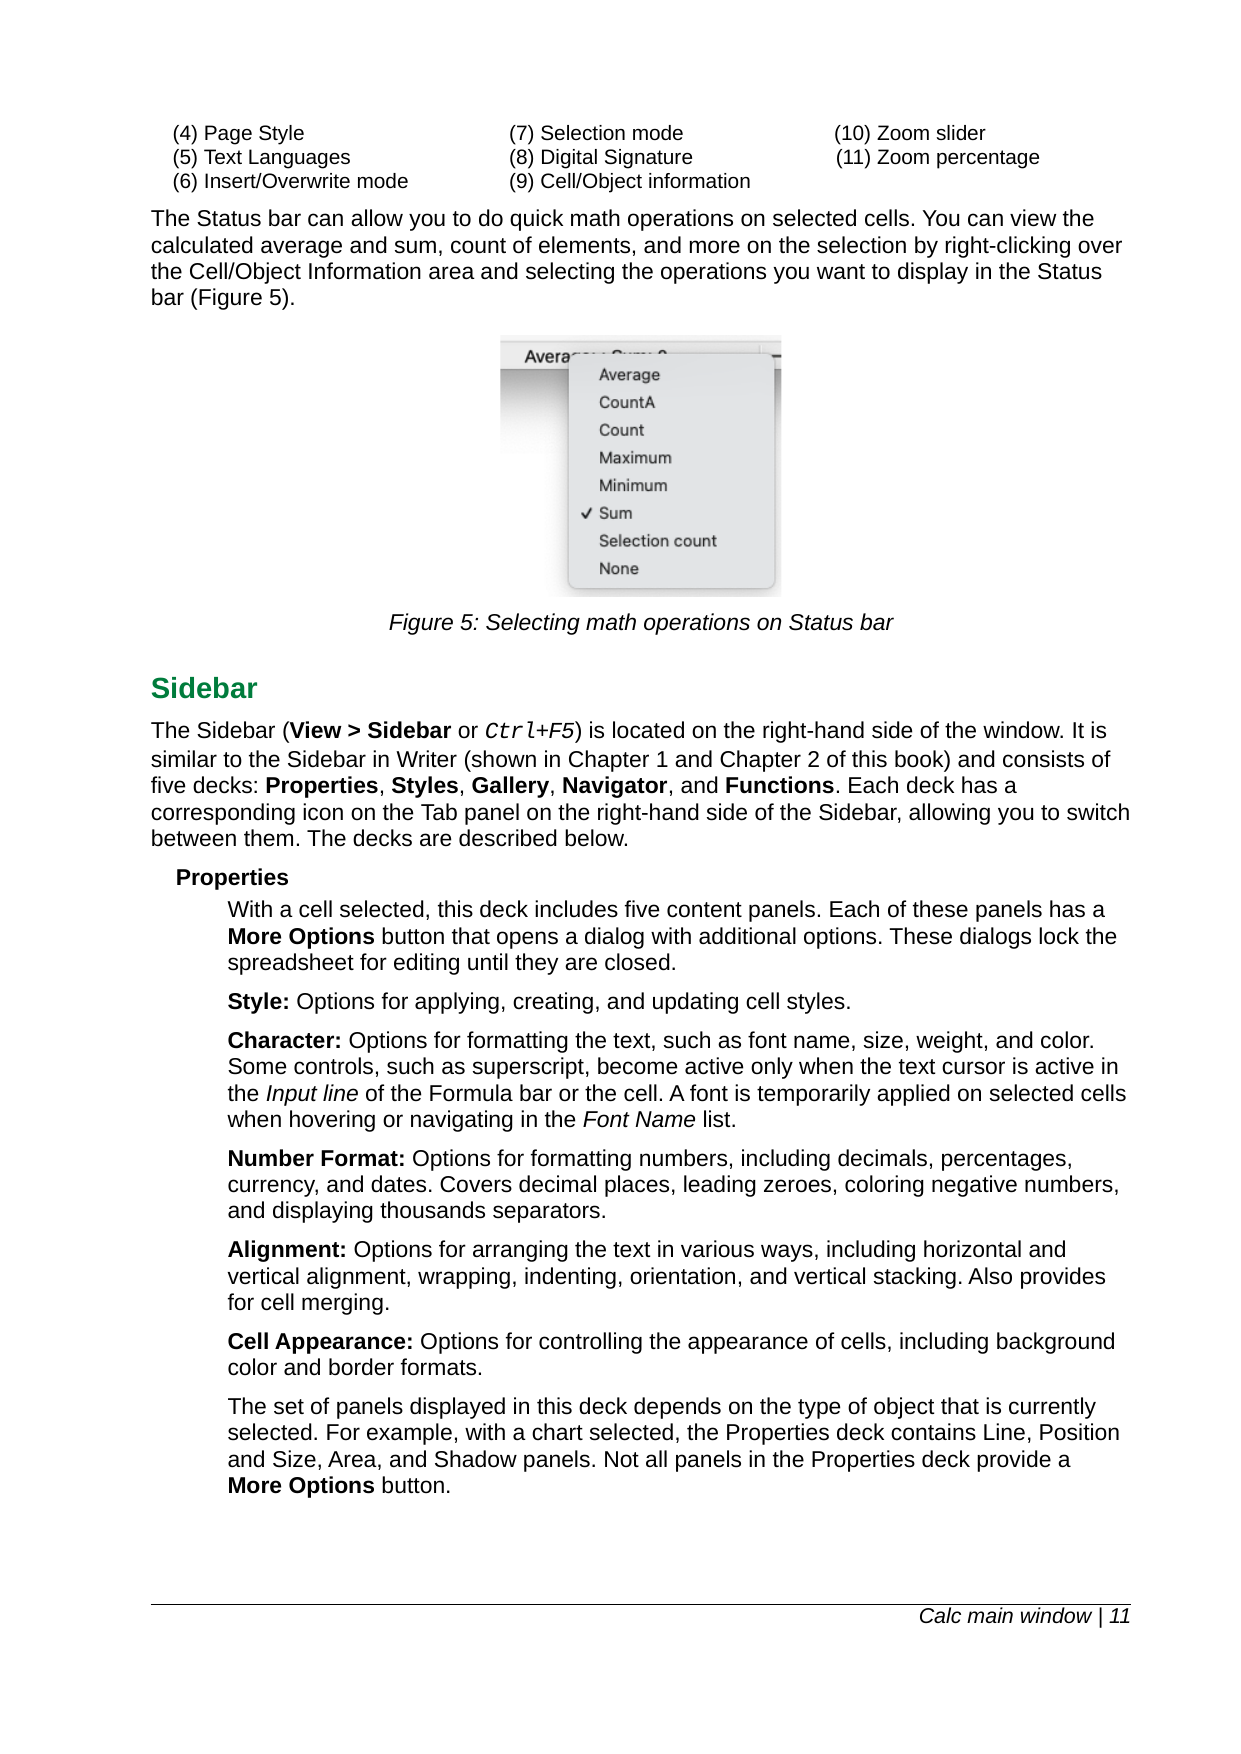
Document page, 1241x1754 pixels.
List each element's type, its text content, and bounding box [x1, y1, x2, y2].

text With a cell selected, this deck includes five content panels. Each of these panels has a More Options button that opens a dialog with additional options. These dialogs lock the spreadsheet for editing until they are closed. [227, 896, 1131, 975]
list Cell/Object information [540, 169, 794, 193]
text Alignment: Options for arranging the text in various ways, including horizontal and vertical alignment, wrapping, indenting, orientation, and vertical stacking. Also provides for cell merging. [227, 1236, 1131, 1315]
list Zoom percentage [877, 145, 1131, 169]
text The set of panels displayed in this deck depends on the type of object that is currently selected. For example, with a chart selected, the Properties deck contains Line, Position and Size, Area, and Shadow panels. Not all panels in the Properties deck provide a More Options button. [227, 1393, 1131, 1498]
subtitle Sidebar [151, 672, 1131, 705]
list Zoom slider [877, 121, 1131, 145]
picture [500, 335, 782, 597]
text Cell Appearance: Options for controlling the appearance of cells, including background color and border formats. [227, 1328, 1131, 1381]
text Figure 5: Selecting math operations on Status bar [388, 608, 893, 635]
text Character: Options for formatting the text, such as font name, size, weight, and color. Some controls, such as superscript, become active only when the text cursor is active in the Input line of the Formula bar or the cell. A font is temporarily applied on selected cells when hovering or navigating in the Font Name list. [227, 1027, 1131, 1132]
text Number Format: Options for formatting numbers, including decimals, percentages, currency, and dates. Covers decimal places, leading zeroes, coloring negative numbers, and displaying thousands separators. [227, 1145, 1131, 1224]
list Text Languages [204, 145, 458, 169]
text Properties [176, 864, 1131, 890]
list Selection mode [540, 121, 794, 145]
list The Sidebar (View > Sidebar or Ctrl+F5) is located on the right-hand side of the window. It is similar to the Sidebar in Writer (shown in Chapter 1 and Chapter 2 of this book) and consists of five decks: Properties, Styles, Gallery, Navigator, and Functions. Each deck has a corresponding icon on the Tab panel on the right-hand side of the Sidebar, allowing you to switch between them. The decks are described below. [151, 717, 1131, 851]
list Digital Signature [540, 145, 794, 169]
list Page Style [204, 121, 458, 145]
text The Status bar can allow you to do quick math operations on selected cells. You can view the calculated average and sum, count of elements, and more on the selection by right-clicking over the Cell/Object Information area and selecting the operations you want to display in the Status bar (Figure 5). [151, 205, 1131, 311]
text Style: Options for applying, creating, and updating cell styles. [227, 988, 1131, 1014]
list Insert/Overwrite mode [204, 169, 458, 193]
